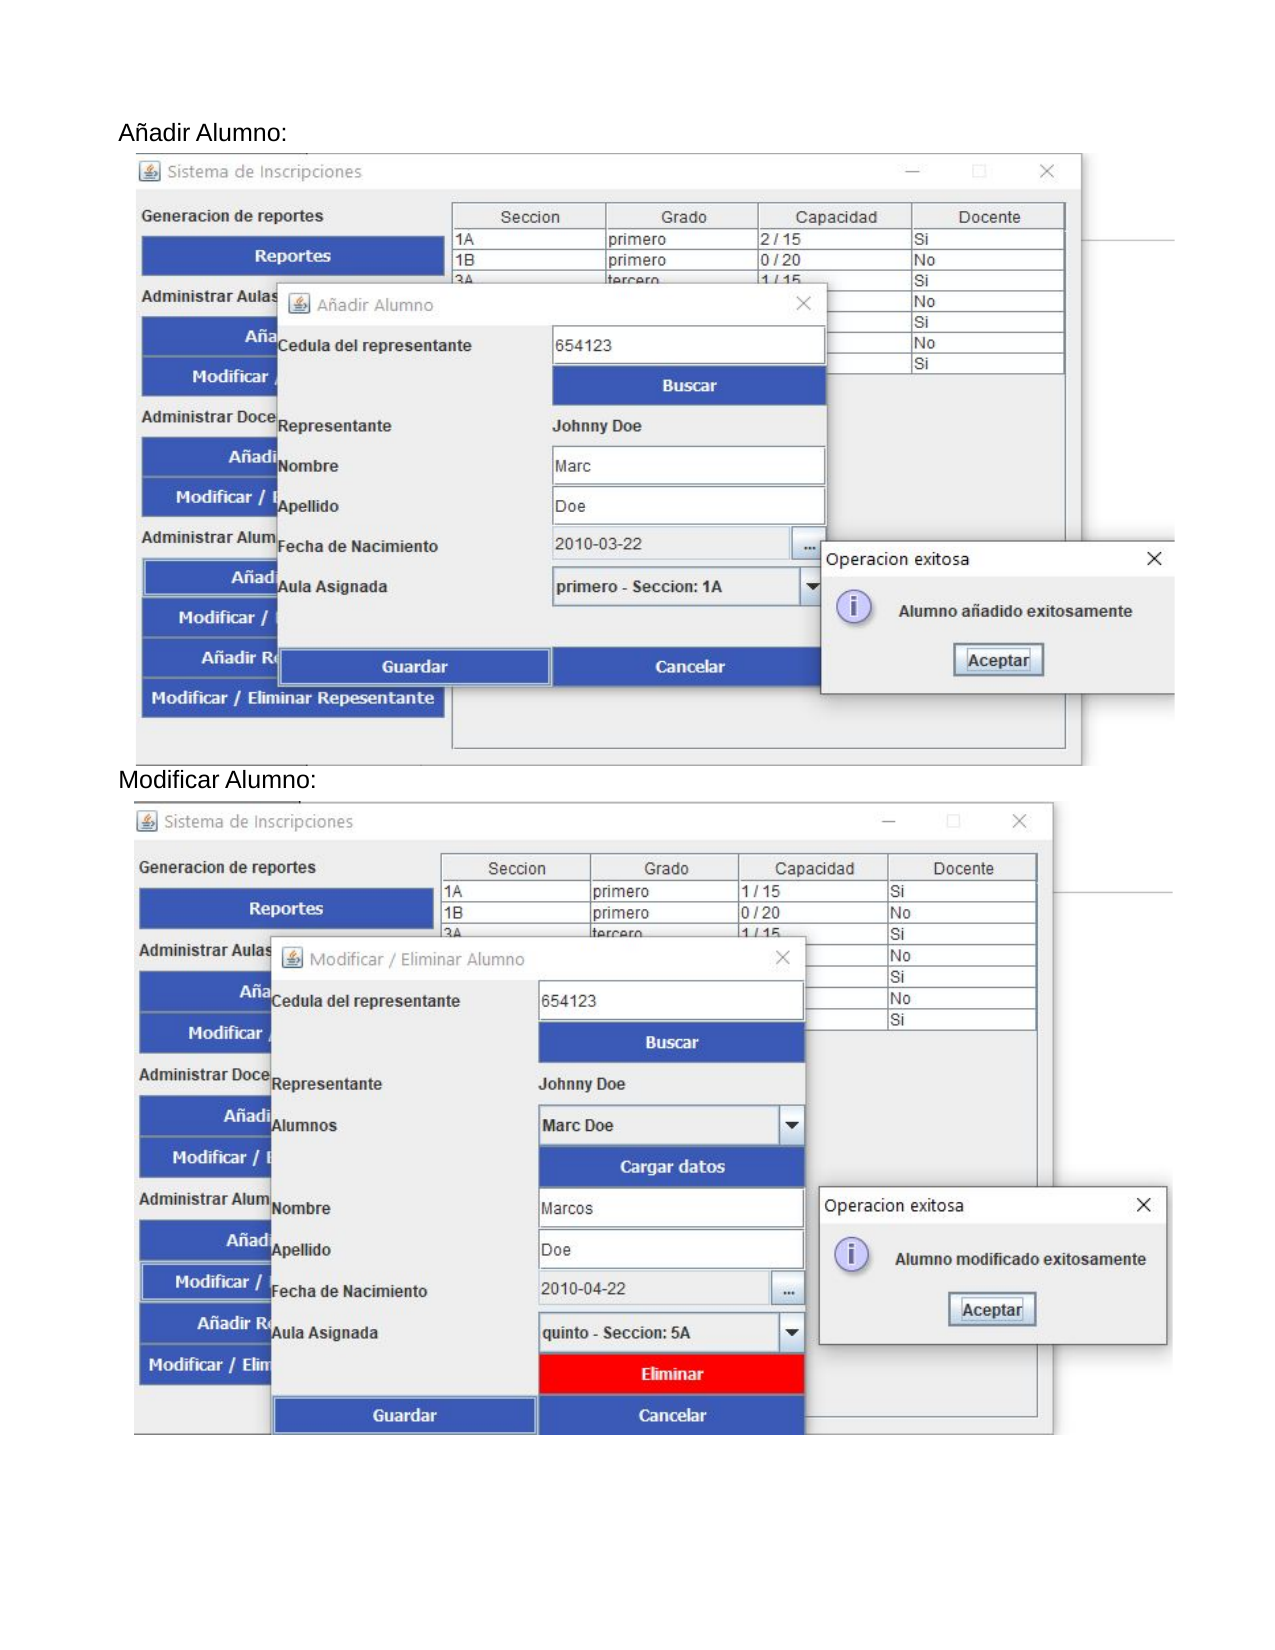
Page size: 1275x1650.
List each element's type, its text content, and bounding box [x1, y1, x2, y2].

picture [134, 801, 1173, 1435]
text Añadir Alumno: [118, 118, 1157, 147]
picture [135, 153, 1175, 766]
text Modificar Alumno: [118, 147, 1157, 794]
